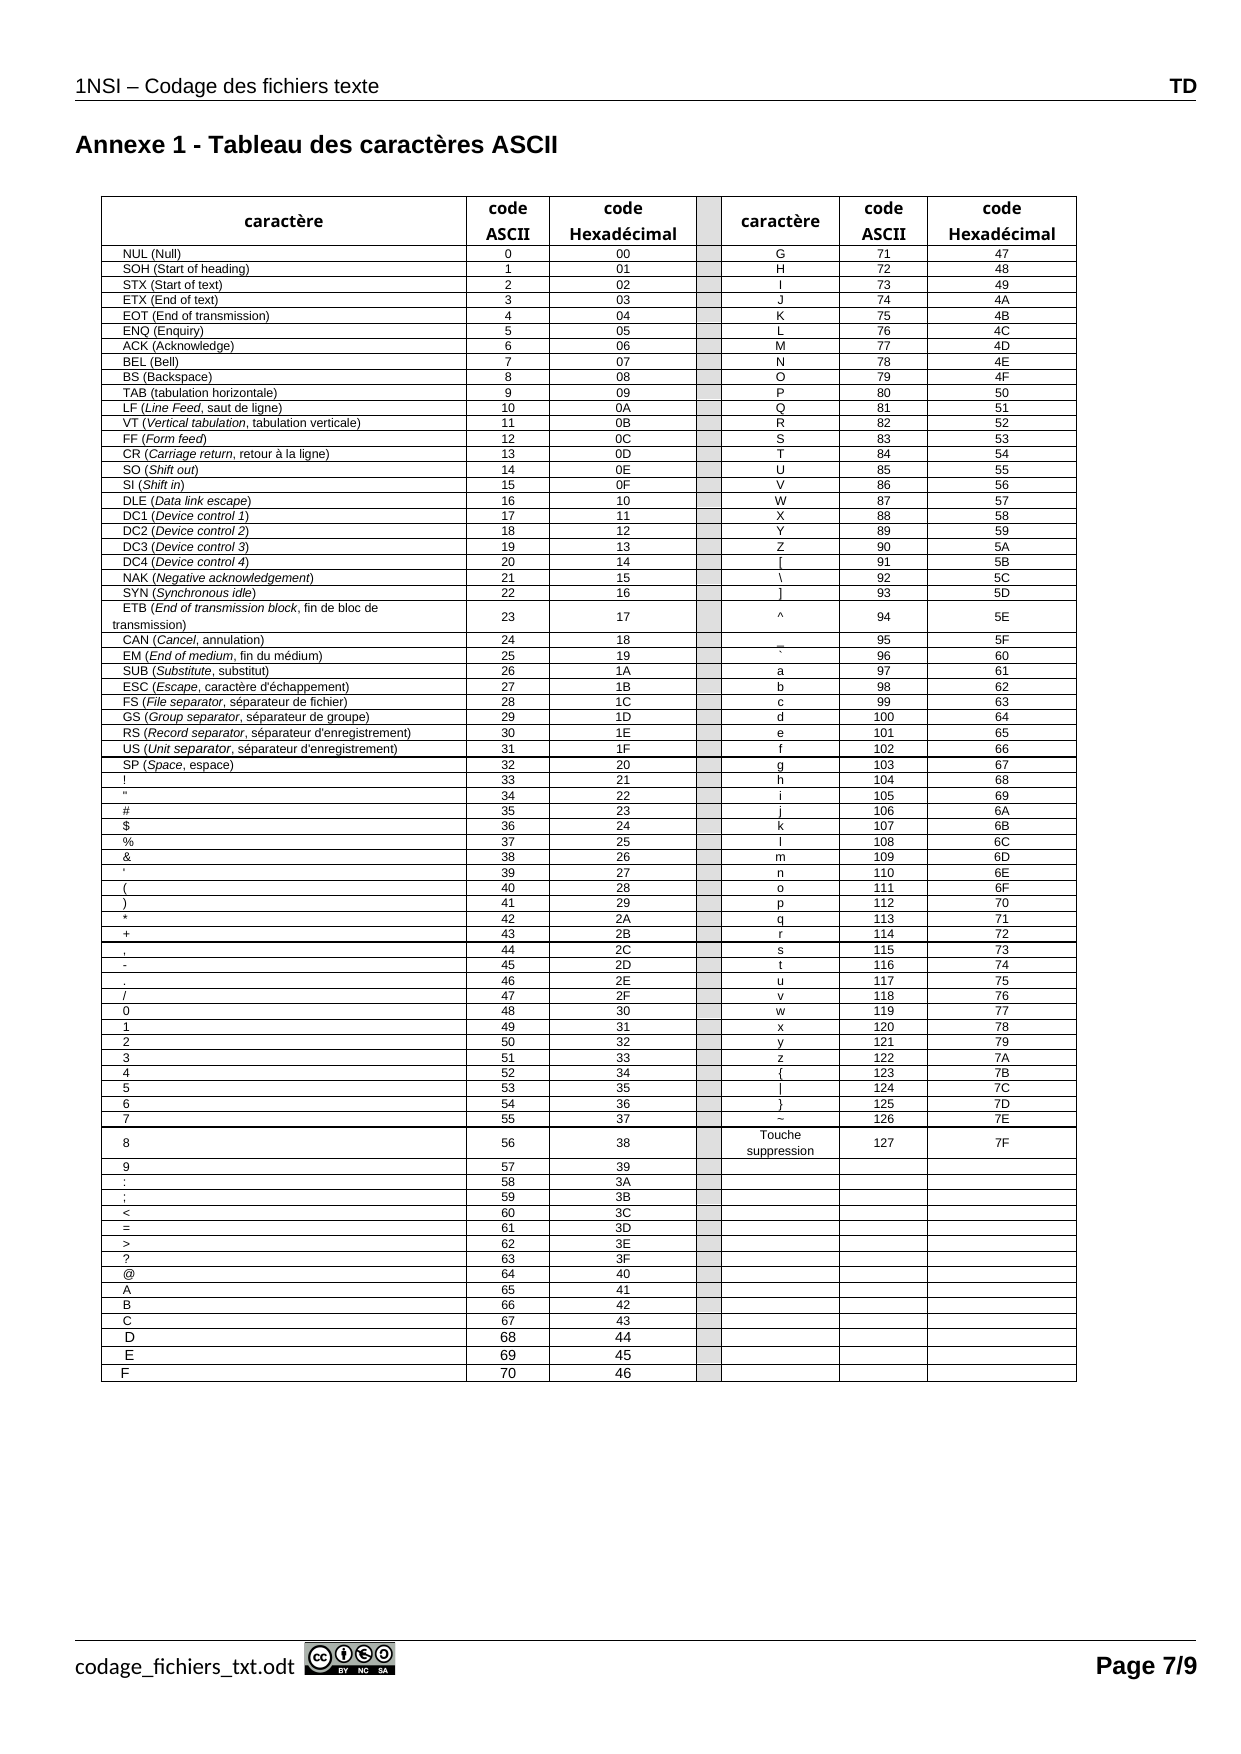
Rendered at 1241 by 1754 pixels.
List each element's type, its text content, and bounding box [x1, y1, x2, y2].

table_cell b [722, 679, 839, 693]
table_cell 02 [550, 277, 696, 292]
table_cell S [722, 431, 839, 446]
table_cell w [722, 1004, 839, 1018]
table_cell [722, 1206, 839, 1220]
table_cell + [102, 927, 466, 941]
table_cell [697, 246, 721, 261]
table_cell [697, 1365, 721, 1381]
table_cell [840, 1314, 927, 1328]
table_cell , [102, 943, 466, 957]
table_cell n [722, 865, 839, 880]
table_cell CAN (Cancel, annulation) [102, 633, 466, 647]
table_cell [722, 1365, 839, 1381]
table_cell 6A [928, 804, 1076, 818]
table_cell [840, 1190, 927, 1204]
table_cell 6 [467, 339, 549, 353]
table_header code Hexadécimal [550, 197, 696, 245]
table_cell 36 [467, 819, 549, 833]
table_cell < [102, 1206, 466, 1220]
table_cell 16 [550, 586, 696, 600]
table_cell [697, 633, 721, 647]
table_cell 22 [467, 586, 549, 600]
table_cell [840, 1365, 927, 1381]
table_cell 96 [840, 648, 927, 663]
table_cell A [102, 1283, 466, 1297]
table_cell R [722, 416, 839, 430]
table_cell 09 [550, 385, 696, 399]
table_cell 1D [550, 710, 696, 724]
table_cell 3F [550, 1252, 696, 1266]
table_cell [697, 804, 721, 818]
table_cell 119 [840, 1004, 927, 1018]
table_cell 79 [928, 1035, 1076, 1049]
table_cell 112 [840, 896, 927, 911]
table_cell 60 [467, 1206, 549, 1220]
table_cell [840, 1283, 927, 1297]
table_cell > [102, 1236, 466, 1251]
table_cell 4E [928, 354, 1076, 369]
table_cell [697, 1206, 721, 1220]
table_cell 30 [467, 725, 549, 740]
table_cell 9 [102, 1159, 466, 1174]
table_cell 5C [928, 570, 1076, 584]
table_cell 4B [928, 308, 1076, 322]
table_cell 67 [467, 1314, 549, 1328]
table_cell t [722, 958, 839, 972]
table_cell [697, 354, 721, 369]
table_cell 127 [840, 1128, 927, 1158]
table_cell 23 [467, 601, 549, 632]
table_cell C [102, 1314, 466, 1328]
table_cell [840, 1159, 927, 1174]
table_cell 5F [928, 633, 1076, 647]
table_cell 05 [550, 324, 696, 338]
table_cell ETX (End of text) [102, 293, 466, 307]
table_cell [697, 1159, 721, 1174]
table_cell L [722, 324, 839, 338]
table_cell 00 [550, 246, 696, 261]
table_cell 37 [467, 835, 549, 849]
table_cell 38 [467, 850, 549, 864]
table_cell 113 [840, 912, 927, 926]
table_cell 20 [467, 555, 549, 569]
table_cell SYN (Synchronous idle) [102, 586, 466, 600]
table_cell s [722, 943, 839, 957]
table_cell J [722, 293, 839, 307]
table_cell [697, 370, 721, 384]
table_cell 12 [550, 524, 696, 538]
table_cell H [722, 262, 839, 276]
table_header code ASCII [840, 197, 927, 245]
table_cell 51 [928, 401, 1076, 415]
table_cell 36 [550, 1097, 696, 1111]
table_cell [697, 896, 721, 911]
table_cell . [102, 973, 466, 988]
table_cell EM (End of medium, fin du médium) [102, 648, 466, 663]
table_cell 33 [550, 1050, 696, 1065]
table_cell [697, 973, 721, 988]
table_cell Y [722, 524, 839, 538]
table_cell 01 [550, 262, 696, 276]
table_cell 61 [928, 664, 1076, 678]
table_cell 15 [467, 478, 549, 492]
table_cell [722, 1190, 839, 1204]
table_cell 57 [467, 1159, 549, 1174]
table_cell 1E [550, 725, 696, 740]
table_cell q [722, 912, 839, 926]
table_cell 58 [928, 509, 1076, 523]
table_cell LF (Line Feed, saut de ligne) [102, 401, 466, 415]
table_cell 59 [928, 524, 1076, 538]
table_cell 5 [102, 1081, 466, 1096]
table_cell 3A [550, 1175, 696, 1189]
table_cell 7E [928, 1112, 1076, 1126]
table_cell j [722, 804, 839, 818]
table_cell [697, 1329, 721, 1346]
table_cell 21 [467, 570, 549, 584]
table_cell [697, 262, 721, 276]
table_cell N [722, 354, 839, 369]
table_cell 24 [550, 819, 696, 833]
table_cell 94 [840, 601, 927, 632]
table_cell 72 [840, 262, 927, 276]
table_cell 2F [550, 989, 696, 1003]
table_cell 20 [550, 758, 696, 772]
table_cell [697, 462, 721, 477]
table_cell [697, 539, 721, 554]
table_cell 56 [928, 478, 1076, 492]
table_cell 75 [840, 308, 927, 322]
table_cell 97 [840, 664, 927, 678]
table_header code Hexadécimal [928, 197, 1076, 245]
table_cell [840, 1221, 927, 1235]
table_cell 73 [840, 277, 927, 292]
table_cell ~ [722, 1112, 839, 1126]
table_cell i [722, 788, 839, 803]
table_cell 10 [550, 493, 696, 507]
table_cell ; [102, 1190, 466, 1204]
table_cell [697, 1081, 721, 1096]
table_cell [697, 524, 721, 538]
table_cell [ [722, 555, 839, 569]
table_cell 32 [550, 1035, 696, 1049]
table_cell ( [102, 881, 466, 895]
table_cell [840, 1329, 927, 1346]
table_cell 84 [840, 447, 927, 461]
table_cell 86 [840, 478, 927, 492]
table_cell 35 [550, 1081, 696, 1096]
table_cell 41 [550, 1283, 696, 1297]
table_cell 7F [928, 1128, 1076, 1158]
table_cell [697, 293, 721, 307]
table_cell 123 [840, 1066, 927, 1080]
table_cell / [102, 989, 466, 1003]
table_cell 22 [550, 788, 696, 803]
table_cell 63 [467, 1252, 549, 1266]
table_cell 21 [550, 773, 696, 787]
table_cell ) [102, 896, 466, 911]
table_cell 40 [467, 881, 549, 895]
table_cell 108 [840, 835, 927, 849]
table_cell [697, 277, 721, 292]
table_cell 114 [840, 927, 927, 941]
table_cell [928, 1329, 1076, 1346]
table_cell SI (Shift in) [102, 478, 466, 492]
table_cell [697, 819, 721, 833]
table_cell [697, 943, 721, 957]
table_cell 28 [550, 881, 696, 895]
table_cell 25 [467, 648, 549, 663]
table_cell NUL (Null) [102, 246, 466, 261]
table_cell 89 [840, 524, 927, 538]
table_cell 3D [550, 1221, 696, 1235]
table_cell [697, 989, 721, 1003]
table_cell 106 [840, 804, 927, 818]
table_cell Z [722, 539, 839, 554]
table_cell 11 [467, 416, 549, 430]
table_cell 46 [467, 973, 549, 988]
table_cell [928, 1365, 1076, 1381]
table_cell 0F [550, 478, 696, 492]
table_cell 35 [467, 804, 549, 818]
table_cell E [102, 1347, 466, 1363]
table_cell 83 [840, 431, 927, 446]
table_cell 48 [467, 1004, 549, 1018]
table_cell [722, 1221, 839, 1235]
table_cell [722, 1329, 839, 1346]
table_cell h [722, 773, 839, 787]
table_cell [697, 788, 721, 803]
table_cell 38 [550, 1128, 696, 1158]
table_cell 109 [840, 850, 927, 864]
table_cell 111 [840, 881, 927, 895]
table_cell ] [722, 586, 839, 600]
table_cell [697, 385, 721, 399]
table_cell [697, 1175, 721, 1189]
table_cell [722, 1252, 839, 1266]
table_cell 42 [467, 912, 549, 926]
table_cell [840, 1252, 927, 1266]
table_cell [697, 339, 721, 353]
table_cell [722, 1175, 839, 1189]
table_cell 82 [840, 416, 927, 430]
table_cell 24 [467, 633, 549, 647]
table_cell 18 [550, 633, 696, 647]
table_cell BEL (Bell) [102, 354, 466, 369]
table_cell 63 [928, 695, 1076, 709]
table_cell DLE (Data link escape) [102, 493, 466, 507]
table_cell [697, 1267, 721, 1282]
table_cell [697, 586, 721, 600]
table_cell 78 [928, 1020, 1076, 1034]
table_cell [697, 324, 721, 338]
table_cell [697, 1190, 721, 1204]
table_cell [697, 555, 721, 569]
table_cell 85 [840, 462, 927, 477]
table_cell 116 [840, 958, 927, 972]
table_cell [928, 1267, 1076, 1282]
table_cell 31 [550, 1020, 696, 1034]
table_cell % [102, 835, 466, 849]
table_cell 102 [840, 741, 927, 756]
table_cell = [102, 1221, 466, 1235]
table_cell 98 [840, 679, 927, 693]
table_cell 77 [840, 339, 927, 353]
table_cell [722, 1347, 839, 1363]
table_cell Touche suppression [722, 1128, 839, 1158]
table_cell CR (Carriage return, retour à la ligne) [102, 447, 466, 461]
table_cell [722, 1267, 839, 1282]
table_cell 3C [550, 1206, 696, 1220]
table_cell [722, 1236, 839, 1251]
table_cell B [102, 1298, 466, 1312]
table_cell 14 [550, 555, 696, 569]
table_cell " [102, 788, 466, 803]
table_cell } [722, 1097, 839, 1111]
table_cell [697, 478, 721, 492]
table_cell K [722, 308, 839, 322]
table_cell 55 [467, 1112, 549, 1126]
table_cell TAB (tabulation horizontale) [102, 385, 466, 399]
table_cell 99 [840, 695, 927, 709]
table_cell 122 [840, 1050, 927, 1065]
table_cell @ [102, 1267, 466, 1282]
table_cell [697, 648, 721, 663]
table_cell 37 [550, 1112, 696, 1126]
table_cell [697, 881, 721, 895]
table_cell P [722, 385, 839, 399]
table_cell $ [102, 819, 466, 833]
table_cell 70 [928, 896, 1076, 911]
table_cell 6E [928, 865, 1076, 880]
table_cell [697, 1128, 721, 1158]
table_cell DC2 (Device control 2) [102, 524, 466, 538]
table_cell G [722, 246, 839, 261]
table_cell 87 [840, 493, 927, 507]
table_cell [697, 679, 721, 693]
table_cell 34 [550, 1066, 696, 1080]
table_cell 28 [467, 695, 549, 709]
table_cell 2D [550, 958, 696, 972]
table_cell [928, 1175, 1076, 1189]
table_cell 115 [840, 943, 927, 957]
table_cell 61 [467, 1221, 549, 1235]
table_cell p [722, 896, 839, 911]
table_cell [697, 710, 721, 724]
table_cell 26 [550, 850, 696, 864]
table_cell x [722, 1020, 839, 1034]
table_cell & [102, 850, 466, 864]
table_cell M [722, 339, 839, 353]
table_cell 4C [928, 324, 1076, 338]
table_cell 50 [928, 385, 1076, 399]
table_cell VT (Vertical tabulation, tabulation verticale) [102, 416, 466, 430]
table_cell 67 [928, 758, 1076, 772]
table_cell 50 [467, 1035, 549, 1049]
table_header code ASCII [467, 197, 549, 245]
table_cell 0E [550, 462, 696, 477]
table_cell \ [722, 570, 839, 584]
table_cell : [102, 1175, 466, 1189]
table_cell l [722, 835, 839, 849]
table_cell 39 [550, 1159, 696, 1174]
table_cell 74 [928, 958, 1076, 972]
table_cell 14 [467, 462, 549, 477]
table_cell 30 [550, 1004, 696, 1018]
table_cell [840, 1206, 927, 1220]
table_cell 16 [467, 493, 549, 507]
table_cell 45 [467, 958, 549, 972]
table_cell [697, 570, 721, 584]
table_cell 8 [102, 1128, 466, 1158]
table_cell 47 [928, 246, 1076, 261]
table_cell 1B [550, 679, 696, 693]
table_header caractère [102, 197, 466, 245]
table_cell 7A [928, 1050, 1076, 1065]
table_cell X [722, 509, 839, 523]
table_cell W [722, 493, 839, 507]
table_cell 120 [840, 1020, 927, 1034]
table_cell 6F [928, 881, 1076, 895]
table_cell 55 [928, 462, 1076, 477]
table_cell ! [102, 773, 466, 787]
table_cell 5B [928, 555, 1076, 569]
table_cell 32 [467, 758, 549, 772]
table_cell RS (Record separator, séparateur d'enregistrement) [102, 725, 466, 740]
table_cell ` [722, 648, 839, 663]
table_cell 2B [550, 927, 696, 941]
table_cell [697, 1004, 721, 1018]
table_cell * [102, 912, 466, 926]
table_cell [697, 308, 721, 322]
table_cell [928, 1298, 1076, 1312]
table_cell 29 [467, 710, 549, 724]
table_cell GS (Group separator, séparateur de groupe) [102, 710, 466, 724]
table_cell 29 [550, 896, 696, 911]
table_cell 44 [550, 1329, 696, 1346]
table_cell 52 [467, 1066, 549, 1080]
table_cell 26 [467, 664, 549, 678]
table_cell 104 [840, 773, 927, 787]
table_cell 23 [550, 804, 696, 818]
table_cell [697, 1066, 721, 1080]
table_cell 88 [840, 509, 927, 523]
table_cell [697, 493, 721, 507]
table_cell ENQ (Enquiry) [102, 324, 466, 338]
table_cell [928, 1314, 1076, 1328]
table_cell 49 [467, 1020, 549, 1034]
table_cell [697, 1314, 721, 1328]
table_cell 3E [550, 1236, 696, 1251]
table_cell [697, 927, 721, 941]
table_cell 42 [550, 1298, 696, 1312]
table_cell 71 [928, 912, 1076, 926]
table_cell 118 [840, 989, 927, 1003]
table_cell 47 [467, 989, 549, 1003]
table_cell 117 [840, 973, 927, 988]
table_cell 12 [467, 431, 549, 446]
table_cell [722, 1159, 839, 1174]
table_cell 64 [928, 710, 1076, 724]
table_cell 3 [102, 1050, 466, 1065]
table_header caractère [722, 197, 839, 245]
table_cell 72 [928, 927, 1076, 941]
table_cell DC1 (Device control 1) [102, 509, 466, 523]
table_cell [928, 1347, 1076, 1363]
table_cell EOT (End of transmission) [102, 308, 466, 322]
table_cell [697, 725, 721, 740]
table_cell [697, 401, 721, 415]
table_cell [697, 1221, 721, 1235]
table_cell 11 [550, 509, 696, 523]
table_cell 44 [467, 943, 549, 957]
table_cell d [722, 710, 839, 724]
table_cell 4 [467, 308, 549, 322]
table_cell 91 [840, 555, 927, 569]
table_cell [697, 1035, 721, 1049]
table_cell D [102, 1329, 466, 1346]
table_cell f [722, 741, 839, 756]
table_cell y [722, 1035, 839, 1049]
table_cell e [722, 725, 839, 740]
table_cell 73 [928, 943, 1076, 957]
table_cell 2C [550, 943, 696, 957]
table_cell 68 [467, 1329, 549, 1346]
table_cell [928, 1252, 1076, 1266]
table_cell 60 [928, 648, 1076, 663]
table_cell [722, 1283, 839, 1297]
table_cell 5A [928, 539, 1076, 554]
table_cell [697, 431, 721, 446]
table_cell 06 [550, 339, 696, 353]
table_cell 1 [102, 1020, 466, 1034]
table_cell [722, 1314, 839, 1328]
table_cell 33 [467, 773, 549, 787]
table_cell 76 [840, 324, 927, 338]
table_cell STX (Start of text) [102, 277, 466, 292]
table_cell a [722, 664, 839, 678]
table_cell 54 [467, 1097, 549, 1111]
table_cell [697, 664, 721, 678]
table_cell 6 [102, 1097, 466, 1111]
table_cell 75 [928, 973, 1076, 988]
table_cell 2E [550, 973, 696, 988]
table_cell 80 [840, 385, 927, 399]
table_cell 17 [550, 601, 696, 632]
table_cell U [722, 462, 839, 477]
picture [304, 1642, 396, 1675]
table_cell [697, 1097, 721, 1111]
table_cell DC3 (Device control 3) [102, 539, 466, 554]
table_cell 1 [467, 262, 549, 276]
table_cell [840, 1267, 927, 1282]
table_cell FF (Form feed) [102, 431, 466, 446]
table_cell _ [722, 633, 839, 647]
table_cell ESC (Escape, caractère d'échappement) [102, 679, 466, 693]
table_cell [697, 758, 721, 772]
table_cell 1A [550, 664, 696, 678]
table_cell 1C [550, 695, 696, 709]
table_cell SO (Shift out) [102, 462, 466, 477]
table_cell u [722, 973, 839, 988]
table_cell 13 [467, 447, 549, 461]
table_cell 100 [840, 710, 927, 724]
table_cell [840, 1347, 927, 1363]
table_cell [697, 1298, 721, 1312]
table_cell [697, 773, 721, 787]
table_cell [697, 741, 721, 756]
table_cell 53 [467, 1081, 549, 1096]
table_cell 03 [550, 293, 696, 307]
table_cell [697, 865, 721, 880]
table_cell 81 [840, 401, 927, 415]
table_cell 0 [467, 246, 549, 261]
table_cell 0A [550, 401, 696, 415]
table_cell 7B [928, 1066, 1076, 1080]
table_cell 4F [928, 370, 1076, 384]
table_cell 41 [467, 896, 549, 911]
table_cell 3B [550, 1190, 696, 1204]
table_cell [722, 1298, 839, 1312]
table_cell 10 [467, 401, 549, 415]
table_cell 43 [467, 927, 549, 941]
table_cell O [722, 370, 839, 384]
table_cell 90 [840, 539, 927, 554]
table_cell 52 [928, 416, 1076, 430]
table_cell [928, 1236, 1076, 1251]
table_cell [697, 1050, 721, 1065]
table_cell [697, 958, 721, 972]
table_cell 04 [550, 308, 696, 322]
table_cell [697, 1112, 721, 1126]
table_cell [697, 601, 721, 632]
table_cell I [722, 277, 839, 292]
table_cell 57 [928, 493, 1076, 507]
table_cell 53 [928, 431, 1076, 446]
table_cell 62 [928, 679, 1076, 693]
table_cell [697, 509, 721, 523]
table_cell 64 [467, 1267, 549, 1282]
table_cell 77 [928, 1004, 1076, 1018]
table_cell 31 [467, 741, 549, 756]
table_cell 92 [840, 570, 927, 584]
table_cell 6C [928, 835, 1076, 849]
table_cell SOH (Start of heading) [102, 262, 466, 276]
table_cell [840, 1236, 927, 1251]
table_cell 08 [550, 370, 696, 384]
table_cell 70 [467, 1365, 549, 1381]
table_cell 66 [467, 1298, 549, 1312]
table_cell V [722, 478, 839, 492]
table_cell 49 [928, 277, 1076, 292]
table_cell Q [722, 401, 839, 415]
table_cell { [722, 1066, 839, 1080]
table_cell 4A [928, 293, 1076, 307]
table_cell 126 [840, 1112, 927, 1126]
table_cell 3 [467, 293, 549, 307]
table_cell ? [102, 1252, 466, 1266]
table_cell [697, 1236, 721, 1251]
table_cell FS (File separator, séparateur de fichier) [102, 695, 466, 709]
table_cell m [722, 850, 839, 864]
table_cell 107 [840, 819, 927, 833]
table_cell 9 [467, 385, 549, 399]
table_cell 2 [467, 277, 549, 292]
table_cell g [722, 758, 839, 772]
table_cell 110 [840, 865, 927, 880]
table_cell 66 [928, 741, 1076, 756]
table_cell 17 [467, 509, 549, 523]
table_cell 101 [840, 725, 927, 740]
table_cell 0C [550, 431, 696, 446]
table_cell z [722, 1050, 839, 1065]
table_cell 7D [928, 1097, 1076, 1111]
table_cell c [722, 695, 839, 709]
table_cell 0B [550, 416, 696, 430]
table_cell 2 [102, 1035, 466, 1049]
table_cell 48 [928, 262, 1076, 276]
table_cell 4D [928, 339, 1076, 353]
table_cell v [722, 989, 839, 1003]
table_cell [840, 1298, 927, 1312]
table_cell 103 [840, 758, 927, 772]
table_cell [697, 447, 721, 461]
table_cell 121 [840, 1035, 927, 1049]
table_cell 27 [467, 679, 549, 693]
table_cell [697, 1020, 721, 1034]
table_cell [697, 912, 721, 926]
table_cell [928, 1206, 1076, 1220]
table_cell 25 [550, 835, 696, 849]
table_cell 2A [550, 912, 696, 926]
table_cell 124 [840, 1081, 927, 1096]
table_cell 7 [102, 1112, 466, 1126]
table_cell 34 [467, 788, 549, 803]
table_cell 5 [467, 324, 549, 338]
table_cell 59 [467, 1190, 549, 1204]
table_cell [697, 1252, 721, 1266]
table_cell 69 [467, 1347, 549, 1363]
table_cell 0 [102, 1004, 466, 1018]
table_cell 78 [840, 354, 927, 369]
table_cell ^ [722, 601, 839, 632]
table_cell 15 [550, 570, 696, 584]
table_cell 125 [840, 1097, 927, 1111]
table_cell ' [102, 865, 466, 880]
table_cell [928, 1190, 1076, 1204]
table_cell 69 [928, 788, 1076, 803]
table_cell k [722, 819, 839, 833]
text Annexe 1 - Tableau des caractères ASCII [75, 129, 1196, 158]
table_cell [697, 695, 721, 709]
table_cell F [102, 1365, 466, 1381]
table_cell | [722, 1081, 839, 1096]
table_cell 18 [467, 524, 549, 538]
table_cell [697, 1347, 721, 1363]
table_cell [928, 1283, 1076, 1297]
table_cell 7 [467, 354, 549, 369]
table_cell 43 [550, 1314, 696, 1328]
table_cell r [722, 927, 839, 941]
table_cell T [722, 447, 839, 461]
table_cell 6B [928, 819, 1076, 833]
table_cell SP (Space, espace) [102, 758, 466, 772]
table_cell NAK (Negative acknowledgement) [102, 570, 466, 584]
table_cell 56 [467, 1128, 549, 1158]
table_cell 93 [840, 586, 927, 600]
table_header [697, 197, 721, 245]
table_cell SUB (Substitute, substitut) [102, 664, 466, 678]
table_cell 5E [928, 601, 1076, 632]
table_cell 58 [467, 1175, 549, 1189]
table_cell 0D [550, 447, 696, 461]
table_cell 68 [928, 773, 1076, 787]
table_cell DC4 (Device control 4) [102, 555, 466, 569]
table_cell 51 [467, 1050, 549, 1065]
table_cell [697, 850, 721, 864]
table_cell 54 [928, 447, 1076, 461]
table_cell US (Unit separator, séparateur d'enregistrement) [102, 741, 466, 756]
table_cell BS (Backspace) [102, 370, 466, 384]
table_cell 105 [840, 788, 927, 803]
table_cell 19 [467, 539, 549, 554]
table_cell o [722, 881, 839, 895]
table_cell 19 [550, 648, 696, 663]
table_cell 71 [840, 246, 927, 261]
table_cell 62 [467, 1236, 549, 1251]
table_cell 76 [928, 989, 1076, 1003]
table_cell 5D [928, 586, 1076, 600]
table_cell [697, 1283, 721, 1297]
table_cell ETB (End of transmission block, fin de bloc de transmission) [102, 601, 466, 632]
table_cell [697, 416, 721, 430]
table_cell 74 [840, 293, 927, 307]
table_cell 07 [550, 354, 696, 369]
table_cell - [102, 958, 466, 972]
table_cell 95 [840, 633, 927, 647]
table_cell 65 [467, 1283, 549, 1297]
table_cell 45 [550, 1347, 696, 1363]
table_cell 79 [840, 370, 927, 384]
table_cell 46 [550, 1365, 696, 1381]
table_cell 6D [928, 850, 1076, 864]
table_cell 1F [550, 741, 696, 756]
table_cell 4 [102, 1066, 466, 1080]
table_cell 7C [928, 1081, 1076, 1096]
table_cell 13 [550, 539, 696, 554]
table_cell 65 [928, 725, 1076, 740]
table_cell [697, 835, 721, 849]
table_cell [840, 1175, 927, 1189]
table_cell 39 [467, 865, 549, 880]
table_cell 40 [550, 1267, 696, 1282]
table_cell # [102, 804, 466, 818]
table_cell 8 [467, 370, 549, 384]
table_cell 27 [550, 865, 696, 880]
table_cell [928, 1221, 1076, 1235]
table_cell [928, 1159, 1076, 1174]
table_cell ACK (Acknowledge) [102, 339, 466, 353]
